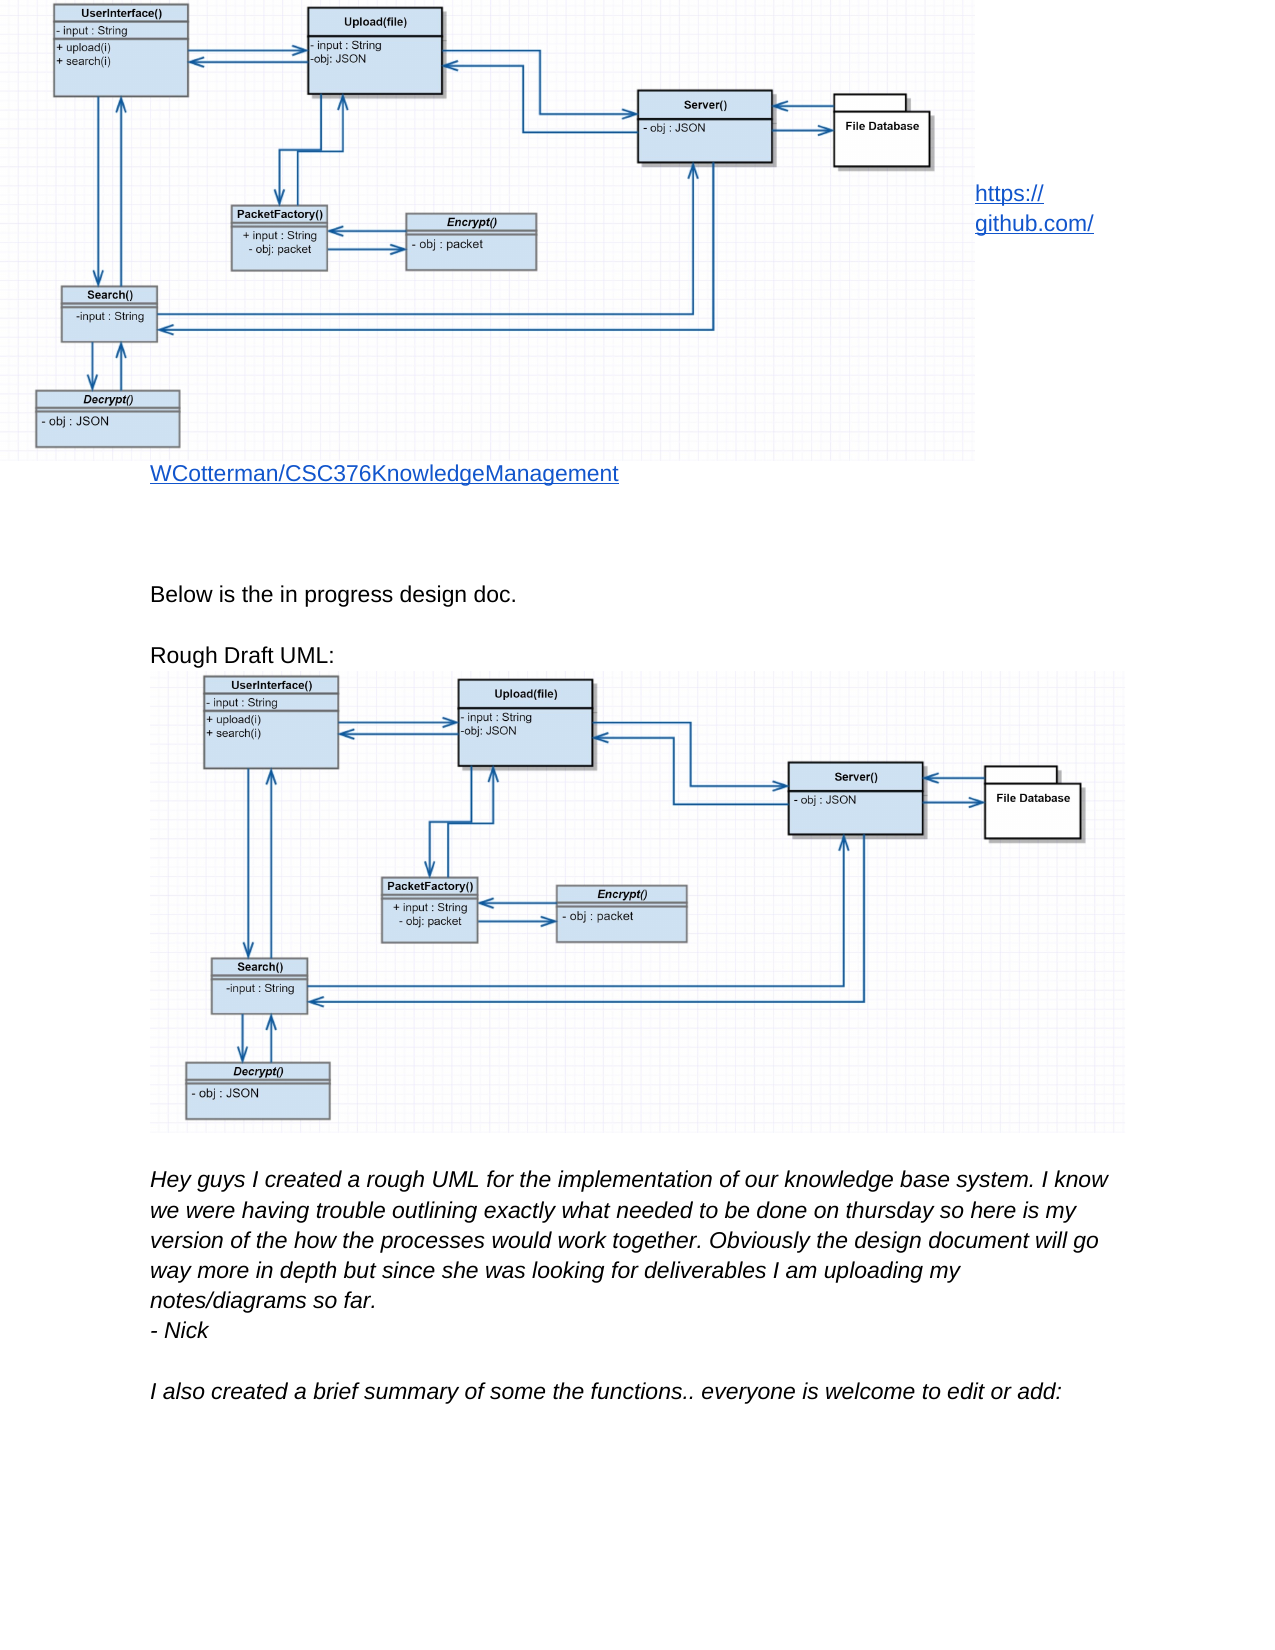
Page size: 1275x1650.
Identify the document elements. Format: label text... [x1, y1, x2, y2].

text https://github.com/WCotterman/CSC376KnowledgeManagement [150, 180, 1125, 487]
text Below is the in progress design doc. [150, 581, 1125, 608]
text - Nick [150, 1317, 1125, 1344]
text Hey guys I created a rough UML for the implementation of our knowledge base system. I know we were having trouble outlining exactly what needed to be done on thursday so here is my version of the how the processes would work together. Obviously the design document will go way more in depth but since she was looking for deliverables I am uploading my notes/diagrams so far. [150, 1166, 1125, 1313]
text Rough Draft UML: [150, 642, 1125, 668]
text I also created a brief summary of some the functions.. everyone is welcome to edit or add: [150, 1378, 1125, 1404]
picture [0, 0, 975, 461]
picture [150, 671, 1125, 1133]
